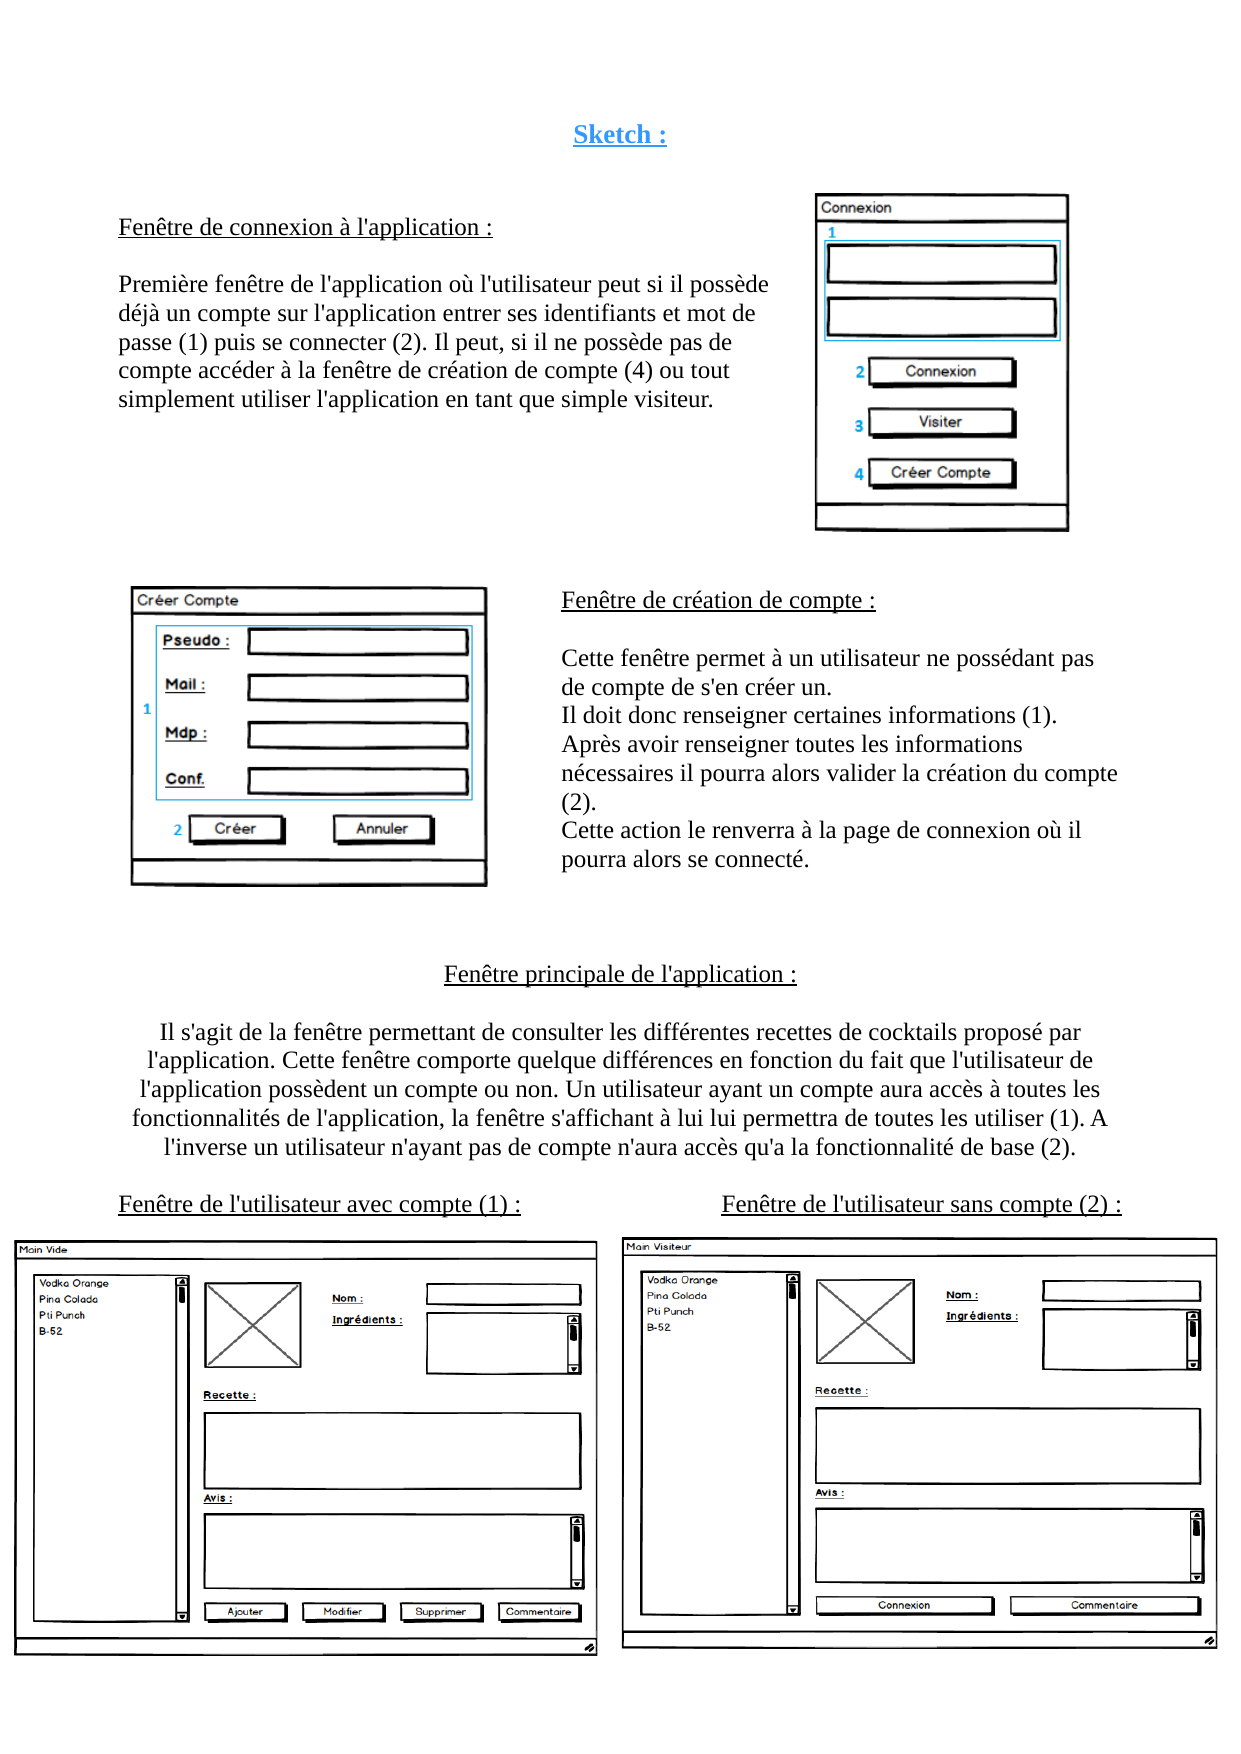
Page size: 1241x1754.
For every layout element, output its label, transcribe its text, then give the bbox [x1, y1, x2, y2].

picture [621, 1237, 1218, 1649]
text Cette action le renverra à la page de connexion où il pourra alors se connecté. [488, 815, 1122, 873]
text Fenêtre de l'utilisateur avec compte (1) : Fenêtre de l'utilisateur sans compte (2) : [118, 1189, 1122, 1218]
text [1070, 212, 1122, 240]
text Il s'agit de la fenêtre permettant de consulter les différentes recettes de cocktails proposé par l'application. Cette fenêtre comporte quelque différences en fonction du fait que l'utilisateur de l'application possèdent un compte ou non. Un utilisateur ayant un compte aura accès à toutes les fonctionnalités de l'application, la fenêtre s'affichant à lui lui permettra de toutes les utiliser (1). A l'inverse un utilisateur n'ayant pas de compte n'aura accès qu'a la fonctionnalité de base (2). [118, 1017, 1122, 1160]
text Fenêtre de connexion à l'application : [118, 212, 814, 240]
text Après avoir renseigner toutes les informations nécessaires il pourra alors valider la création du compte (2). [488, 729, 1122, 815]
text [1070, 355, 1122, 413]
picture [14, 1240, 598, 1656]
text Fenêtre de création de compte : [118, 585, 1122, 614]
text Cette fenêtre permet à un utilisateur ne possédant pas de compte de s'en créer un. [488, 643, 1122, 700]
picture [130, 586, 488, 887]
text [1070, 269, 1122, 298]
text [1070, 298, 1122, 355]
text Il doit donc renseigner certaines informations (1). [488, 700, 1122, 729]
text déjà un compte sur l'application entrer ses identifiants et mot de passe (1) puis se connecter (2). Il peut, si il ne possède pas de [118, 298, 814, 355]
text Première fenêtre de l'application où l'utilisateur peut si il possède [118, 269, 814, 298]
text Sketch : [118, 118, 1122, 149]
picture [814, 193, 1070, 532]
text compte accéder à la fenêtre de création de compte (4) ou tout simplement utiliser l'application en tant que simple visiteur. [118, 355, 814, 413]
text Fenêtre principale de l'application : [118, 959, 1122, 988]
